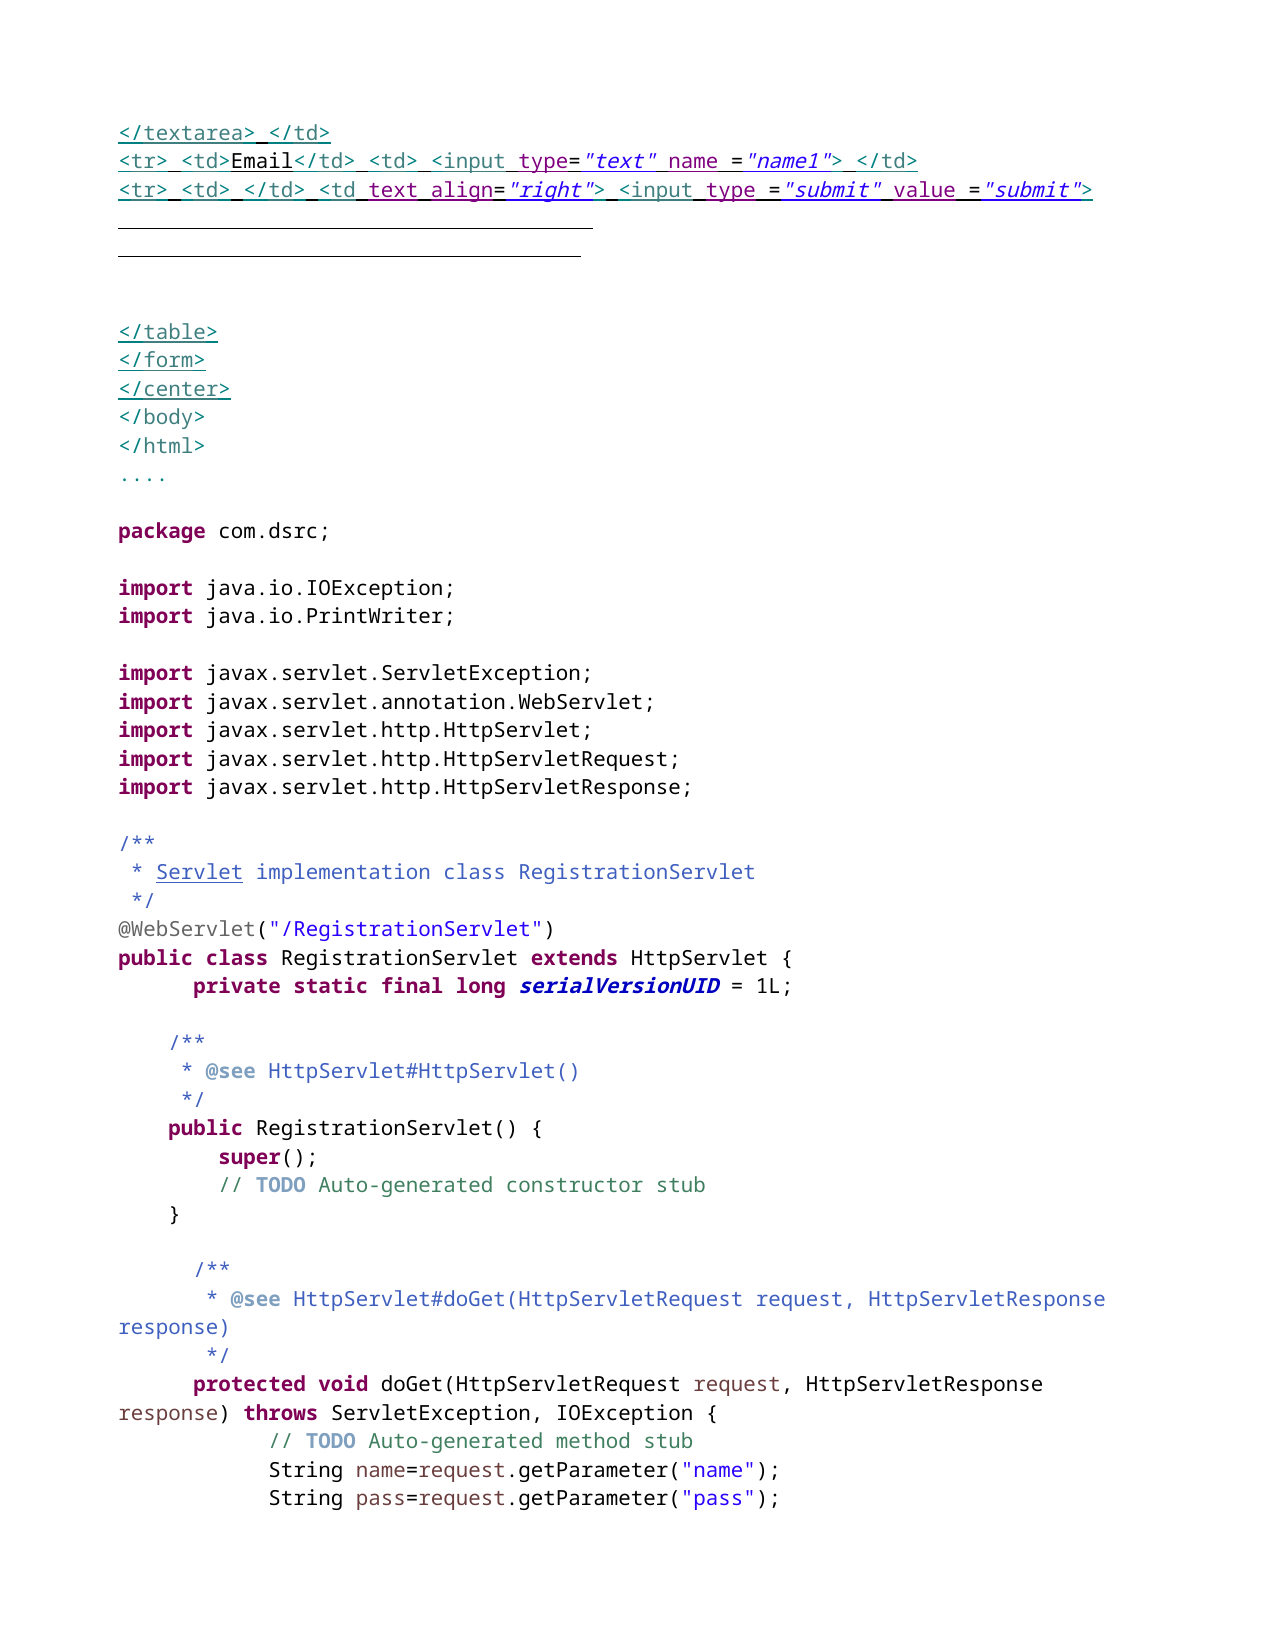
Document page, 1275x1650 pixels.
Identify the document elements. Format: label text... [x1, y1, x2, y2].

text * @see HttpServlet#doGet(HttpServletRequest request, HttpServletResponse response) [118, 1284, 1157, 1341]
text import javax.servlet.annotation.WebServlet; [118, 687, 1157, 715]
text import javax.servlet.ServletException; [118, 658, 1157, 687]
text private static final long serialVersionUID = 1L; [118, 971, 1157, 1000]
text .... [118, 459, 1157, 488]
text */ [118, 886, 1157, 914]
text /** [118, 1256, 1157, 1284]
text import javax.servlet.http.HttpServlet; [118, 715, 1157, 744]
text /** [118, 1028, 1157, 1057]
text // TODO Auto-generated constructor stub [118, 1170, 1157, 1199]
text // TODO Auto-generated method stub [118, 1426, 1157, 1455]
text </html> [118, 431, 1157, 459]
text </textarea> </td> [118, 118, 1157, 147]
text </table> [118, 317, 1157, 346]
text */ [118, 1085, 1157, 1113]
text </form> [118, 346, 1157, 374]
text String name=request.getParameter("name"); [118, 1455, 1157, 1483]
text protected void doGet(HttpServletRequest request, HttpServletResponse response) throws ServletException, IOException { [118, 1369, 1157, 1426]
text * Servlet implementation class RegistrationServlet [118, 857, 1157, 886]
text import java.io.IOException; [118, 573, 1157, 602]
text import java.io.PrintWriter; [118, 602, 1157, 630]
text <tr> <td>Email</td> <td> <input type="text" name ="name1"> </td> [118, 147, 1157, 175]
text /** [118, 829, 1157, 857]
text * @see HttpServlet#HttpServlet() [118, 1057, 1157, 1085]
text super(); [118, 1142, 1157, 1170]
text String pass=request.getParameter("pass"); [118, 1483, 1157, 1512]
text public class RegistrationServlet extends HttpServlet { [118, 943, 1157, 971]
text import javax.servlet.http.HttpServletRequest; [118, 744, 1157, 772]
text @WebServlet("/RegistrationServlet") [118, 914, 1157, 943]
text */ [118, 1341, 1157, 1369]
text <tr> <td> </td> <td text align="right"> <input type ="submit" value ="submit"> [118, 175, 1157, 232]
text } [118, 1199, 1157, 1227]
text public RegistrationServlet() { [118, 1113, 1157, 1142]
text package com.dsrc; [118, 516, 1157, 545]
text </body> [118, 402, 1157, 431]
text </center> [118, 374, 1157, 402]
text import javax.servlet.http.HttpServletResponse; [118, 772, 1157, 801]
